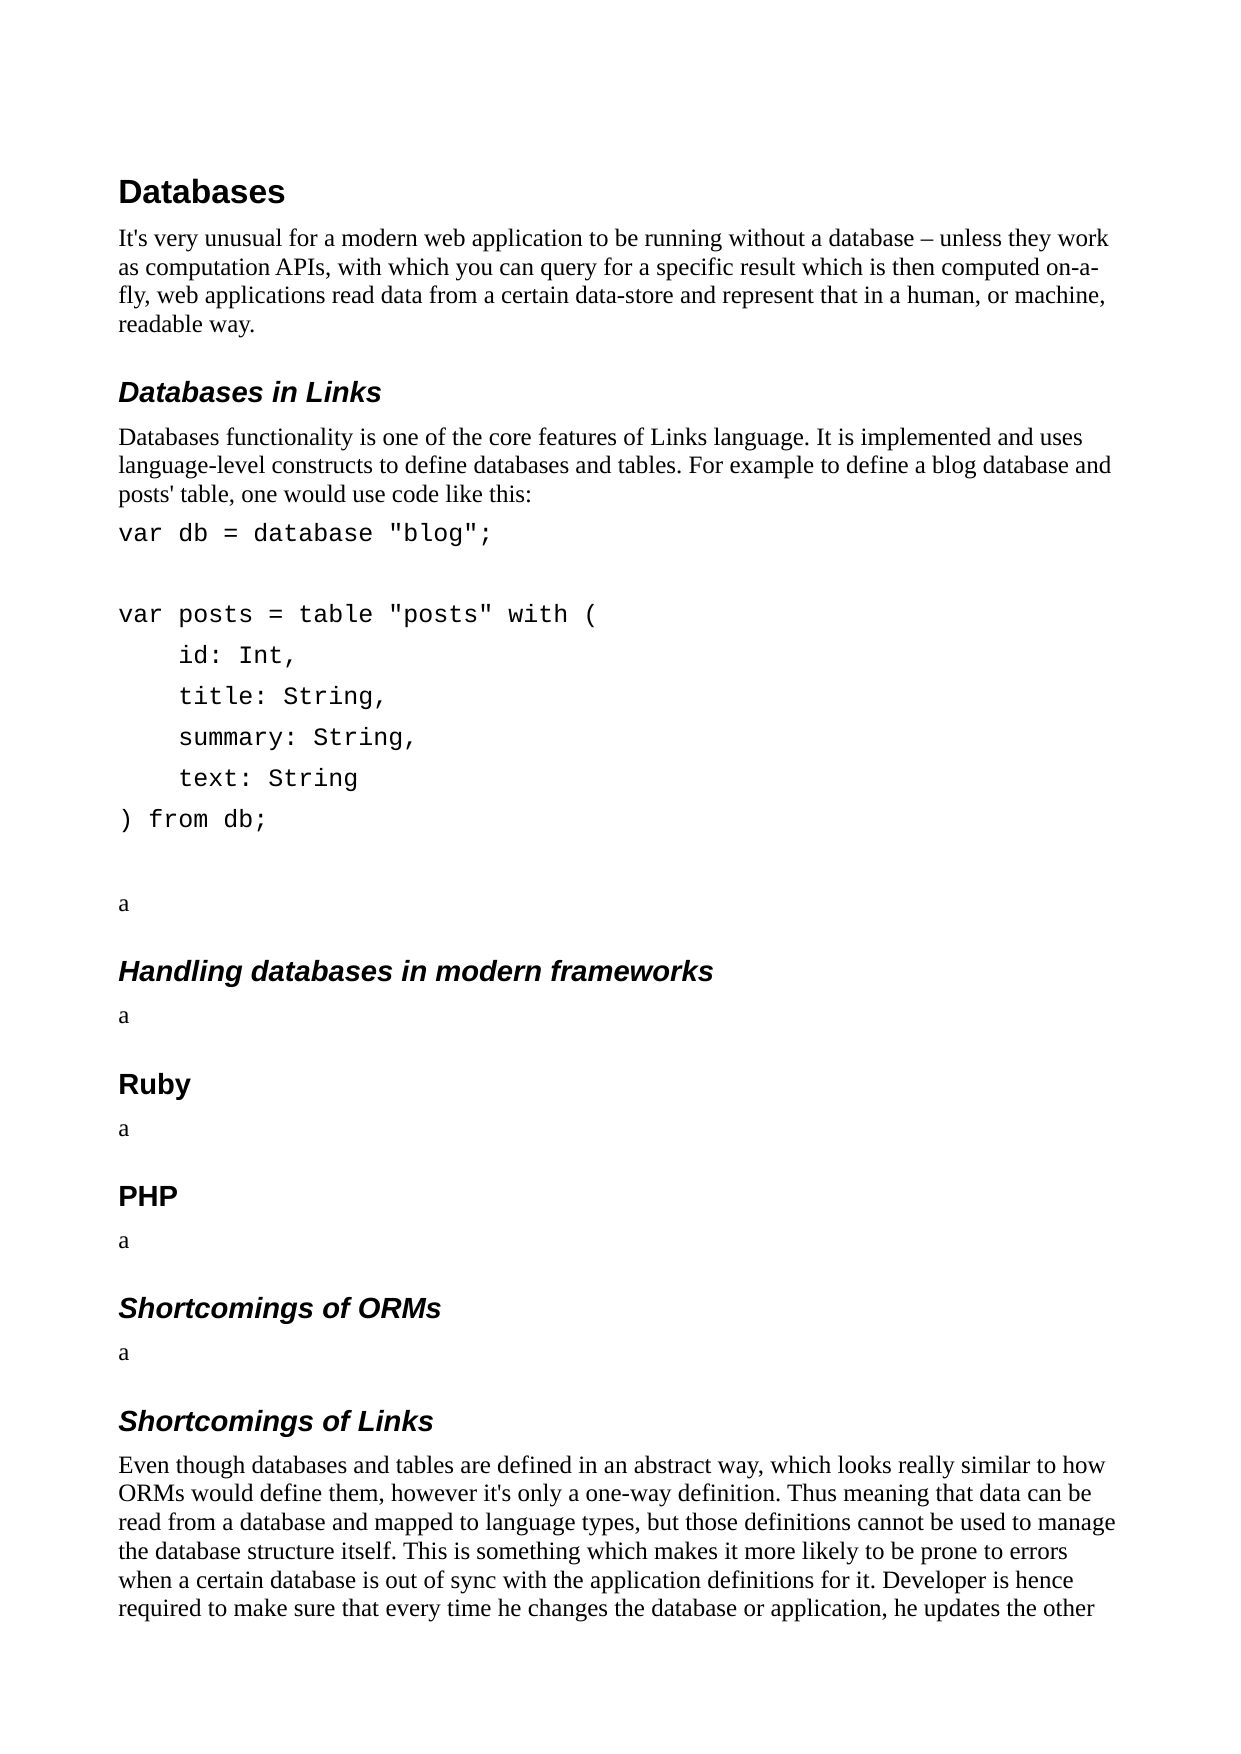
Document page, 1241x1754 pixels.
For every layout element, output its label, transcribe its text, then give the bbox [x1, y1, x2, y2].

text id: Int, [118, 643, 1122, 671]
text ) from db; [118, 806, 1122, 834]
subtitle PHP [118, 1179, 1122, 1213]
subtitle Ruby [118, 1067, 1122, 1100]
text a [118, 1225, 1122, 1254]
subtitle Databases in Links [118, 376, 1122, 409]
subtitle Databases [118, 172, 1122, 211]
text a [118, 1001, 1122, 1029]
subtitle Handling databases in modern frameworks [118, 954, 1122, 988]
text a [118, 1113, 1122, 1142]
text a [118, 1337, 1122, 1366]
text text: String [118, 765, 1122, 794]
text Even though databases and tables are defined in an abstract way, which looks really similar to how ORMs would define them, however it's only a one-way definition. Thus meaning that data can be read from a database and mapped to language types, but those definitions cannot be used to manage the database structure itself. This is something which makes it more likely to be prone to errors when a certain database is out of sync with the application definitions for it. Developer is hence required to make sure that every time he changes the database or application, he updates the other [118, 1450, 1122, 1622]
text It's very unusual for a modern web application to be running without a database – unless they work as computation APIs, with which you can query for a specific result which is then computed on-a-fly, web applications read data from a certain data-store and represent that in a human, or machine, readable way. [118, 223, 1122, 338]
text var posts = table "posts" with ( [118, 602, 1122, 630]
text title: String, [118, 684, 1122, 712]
text var db = database "blog"; [118, 520, 1122, 549]
subtitle Shortcomings of Links [118, 1404, 1122, 1437]
text Databases functionality is one of the core features of Links language. It is implemented and uses language-level constructs to define databases and tables. For example to define a blog database and posts' table, one would use code like this: [118, 422, 1122, 508]
subtitle Shortcomings of ORMs [118, 1291, 1122, 1325]
text summary: String, [118, 724, 1122, 753]
text a [118, 888, 1122, 917]
